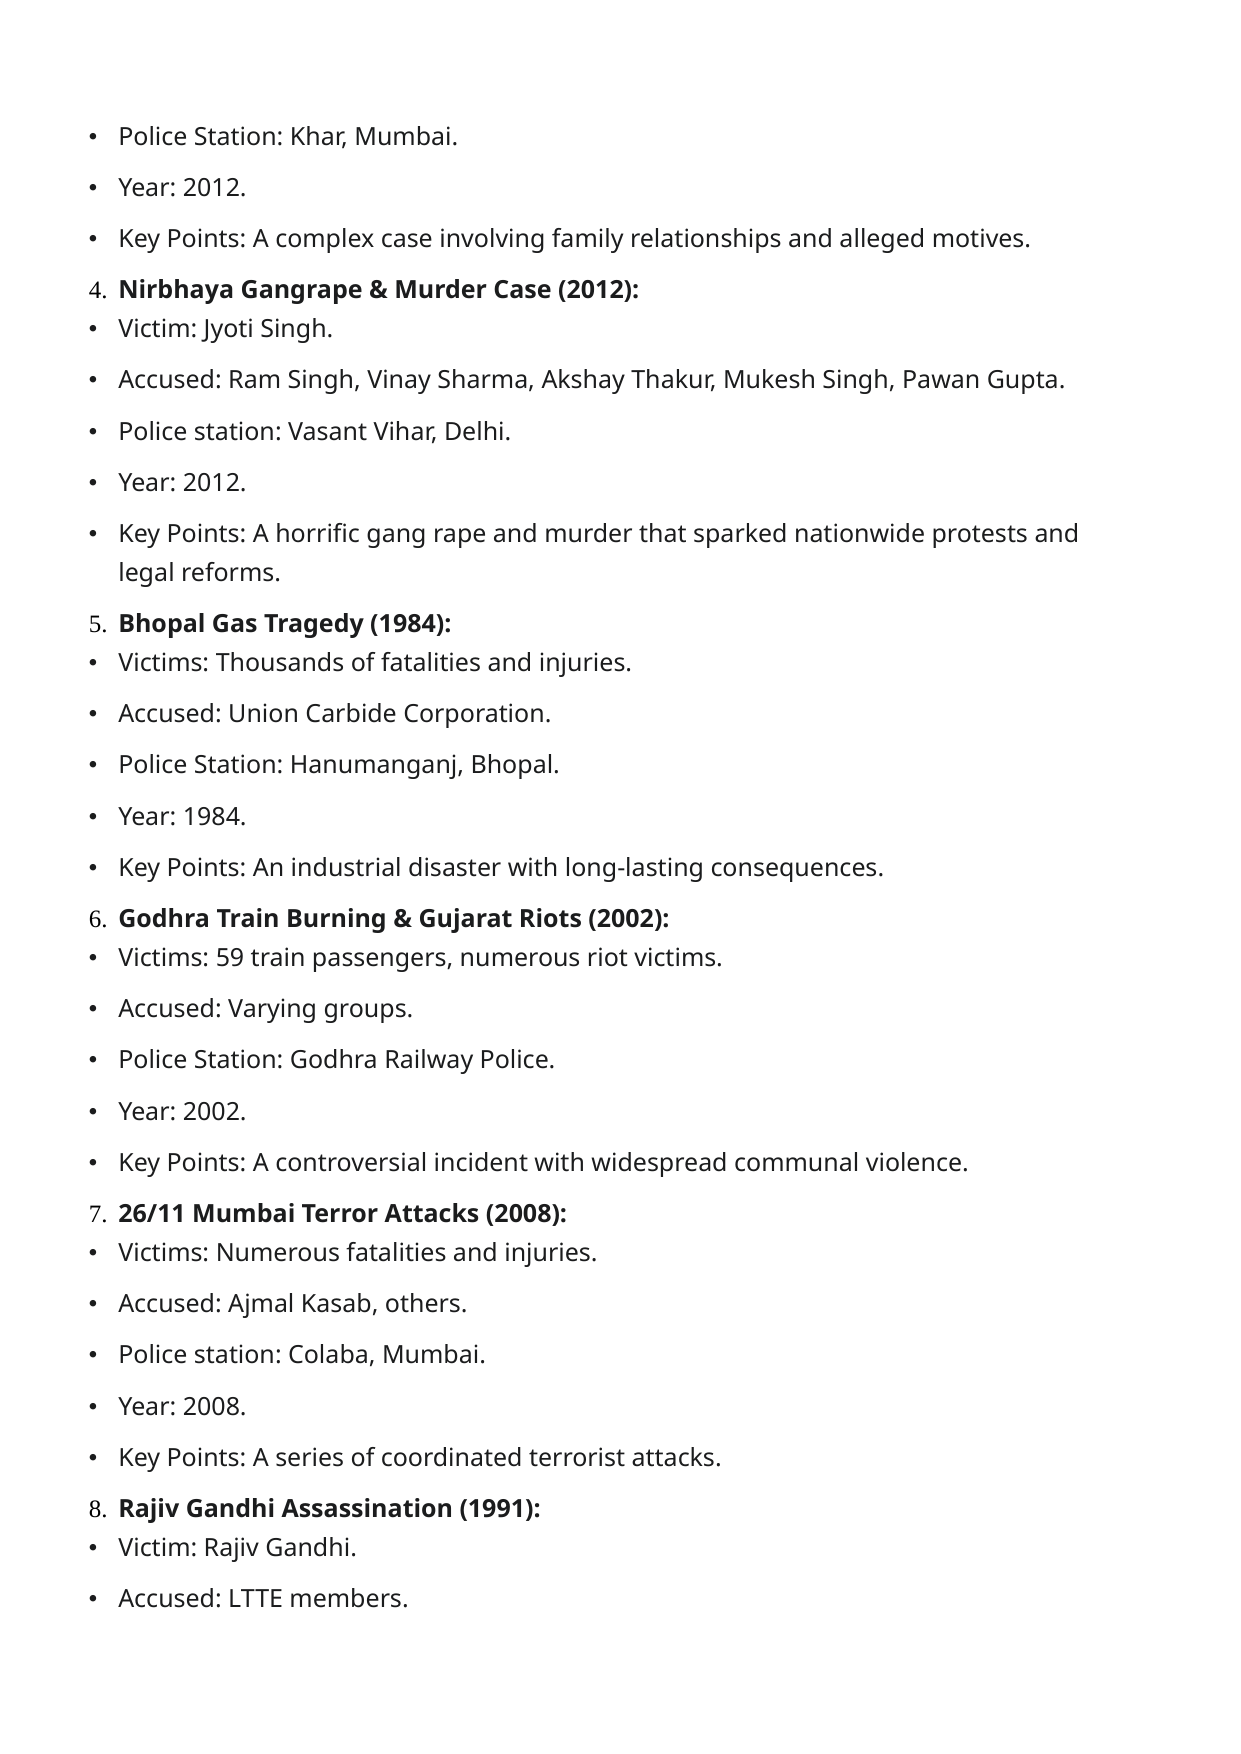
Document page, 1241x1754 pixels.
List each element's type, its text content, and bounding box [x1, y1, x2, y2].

list Nirbhaya Gangrape & Murder Case (2012): [118, 272, 1122, 306]
list Rajiv Gandhi Assassination (1991): [118, 1491, 1122, 1525]
list Key Points: An industrial disaster with long-lasting consequences. [118, 849, 1122, 883]
list Victims: Numerous fatalities and injuries. [118, 1234, 1122, 1268]
list Police Station: Godhra Railway Police. [118, 1042, 1122, 1076]
list Year: 2012. [118, 464, 1122, 498]
list 26/11 Mumbai Terror Attacks (2008): [118, 1196, 1122, 1230]
list Police station: Colaba, Mumbai. [118, 1337, 1122, 1371]
list Key Points: A series of coordinated terrorist attacks. [118, 1439, 1122, 1473]
list Accused: Ajmal Kasab, others. [118, 1286, 1122, 1320]
list Year: 2008. [118, 1388, 1122, 1422]
list Accused: Varying groups. [118, 991, 1122, 1025]
list Victims: Thousands of fatalities and injuries. [118, 644, 1122, 678]
list Year: 1984. [118, 798, 1122, 832]
list Key Points: A horrific gang rape and murder that sparked nationwide protests and legal reforms. [118, 516, 1122, 588]
list Year: 2012. [118, 169, 1122, 203]
list Godhra Train Burning & Gujarat Riots (2002): [118, 901, 1122, 935]
list Victim: Jyoti Singh. [118, 311, 1122, 345]
list Key Points: A complex case involving family relationships and alleged motives. [118, 221, 1122, 255]
list Police Station: Hanumanganj, Bhopal. [118, 747, 1122, 781]
list Key Points: A controversial incident with widespread communal violence. [118, 1144, 1122, 1178]
list Victim: Rajiv Gandhi. [118, 1529, 1122, 1563]
list Police Station: Khar, Mumbai. [118, 118, 1122, 152]
list Police station: Vasant Vihar, Delhi. [118, 413, 1122, 447]
list Year: 2002. [118, 1093, 1122, 1127]
list Accused: Ram Singh, Vinay Sharma, Akshay Thakur, Mukesh Singh, Pawan Gupta. [118, 362, 1122, 396]
list Accused: Union Carbide Corporation. [118, 696, 1122, 730]
list Accused: LTTE members. [118, 1581, 1122, 1615]
list Bhopal Gas Tragedy (1984): [118, 606, 1122, 640]
list Victims: 59 train passengers, numerous riot victims. [118, 939, 1122, 973]
